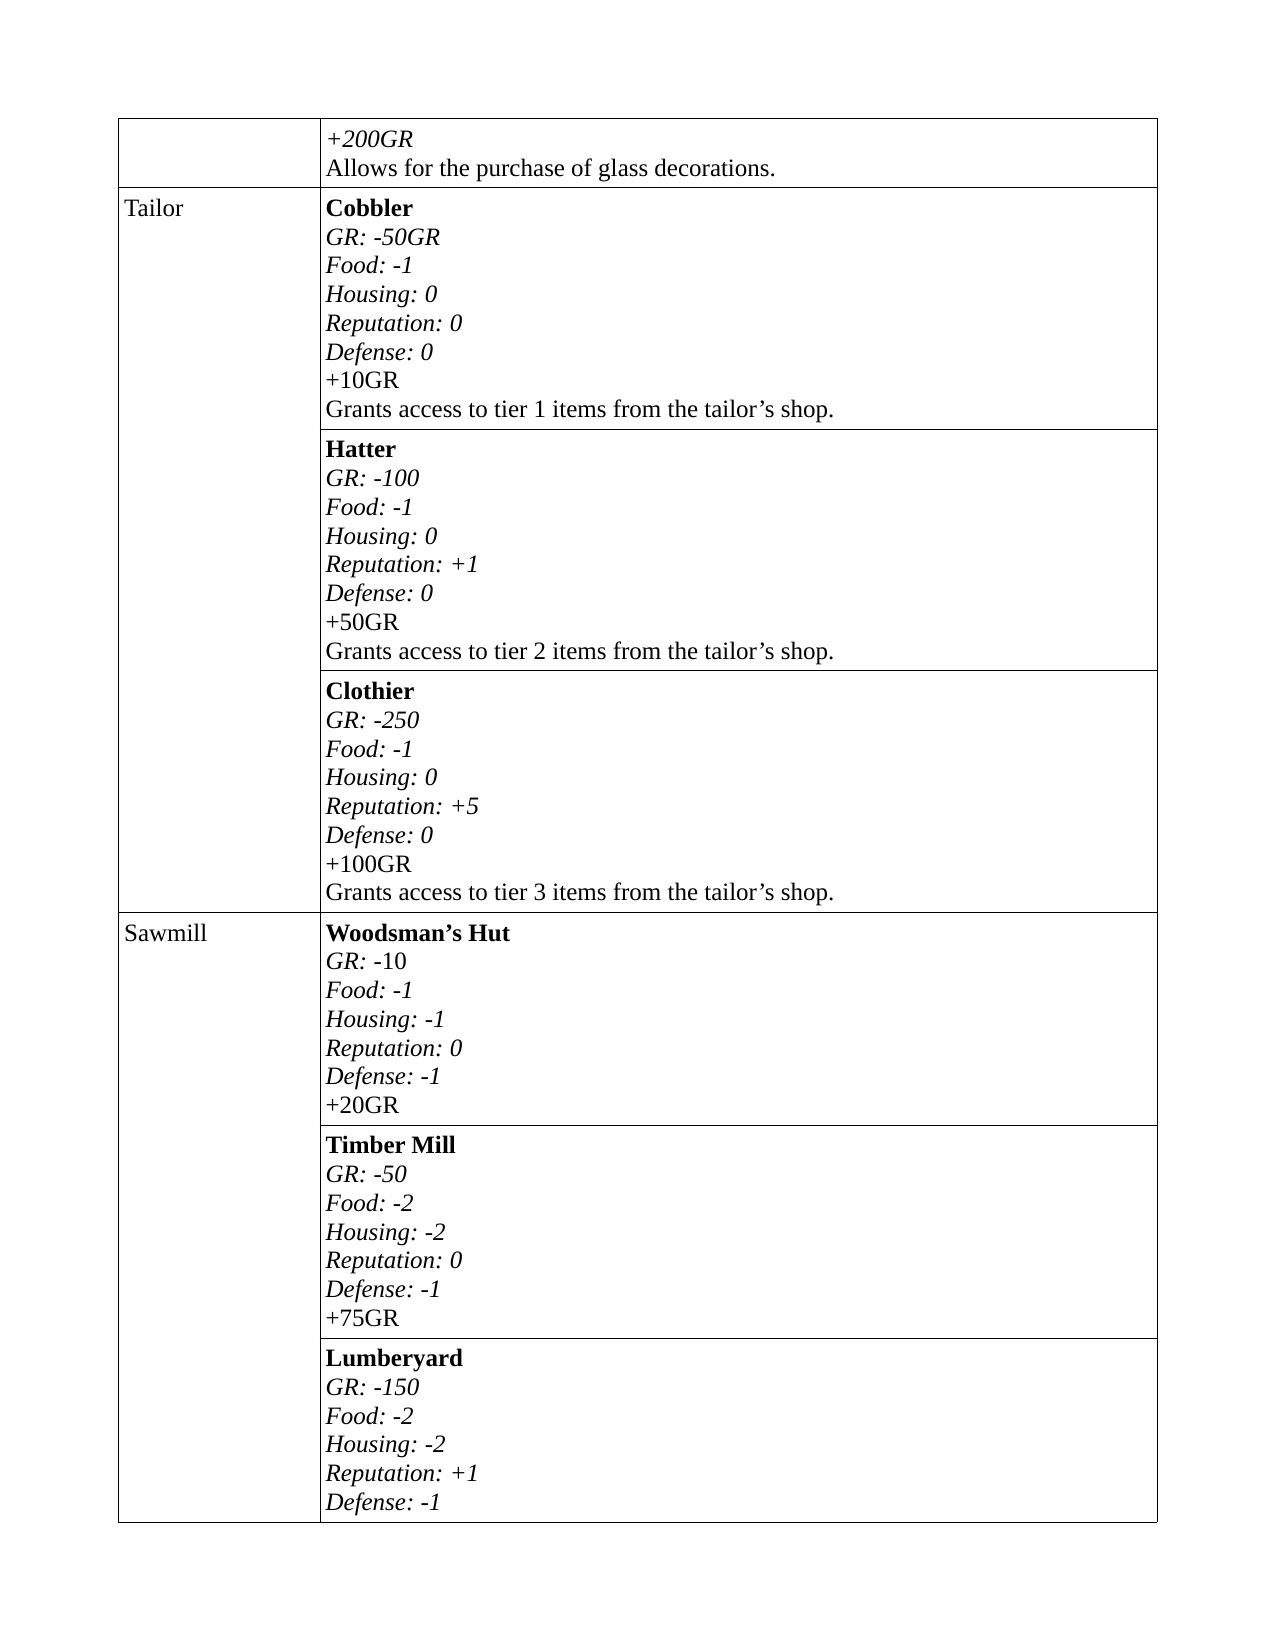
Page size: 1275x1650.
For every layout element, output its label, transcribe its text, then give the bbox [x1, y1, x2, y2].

table_cell Hatter GR: -100 Food: -1 Housing: 0 Reputation: +1 Defense: 0 +50GR Grants access to tier 2 items from the tailor’s shop. [321, 430, 1157, 670]
table_cell Woodsman’s Hut GR: -10 Food: -1 Housing: -1 Reputation: 0 Defense: -1 +20GR [321, 913, 1157, 1125]
table_cell Clothier GR: -250 Food: -1 Housing: 0 Reputation: +5 Defense: 0 +100GR Grants access to tier 3 items from the tailor’s shop. [321, 671, 1157, 912]
table_cell Sawmill [119, 913, 320, 1522]
table_cell Lumberyard GR: -150 Food: -2 Housing: -2 Reputation: +1 Defense: -1 [321, 1339, 1157, 1522]
table_cell Timber Mill GR: -50 Food: -2 Housing: -2 Reputation: 0 Defense: -1 +75GR [321, 1126, 1157, 1337]
table_cell Cobbler GR: -50GR Food: -1 Housing: 0 Reputation: 0 Defense: 0 +10GR Grants access to tier 1 items from the tailor’s shop. [321, 188, 1157, 429]
table_cell Tailor [119, 188, 320, 912]
table_cell +200GR Allows for the purchase of glass decorations. [321, 119, 1157, 187]
table_cell [119, 119, 320, 187]
